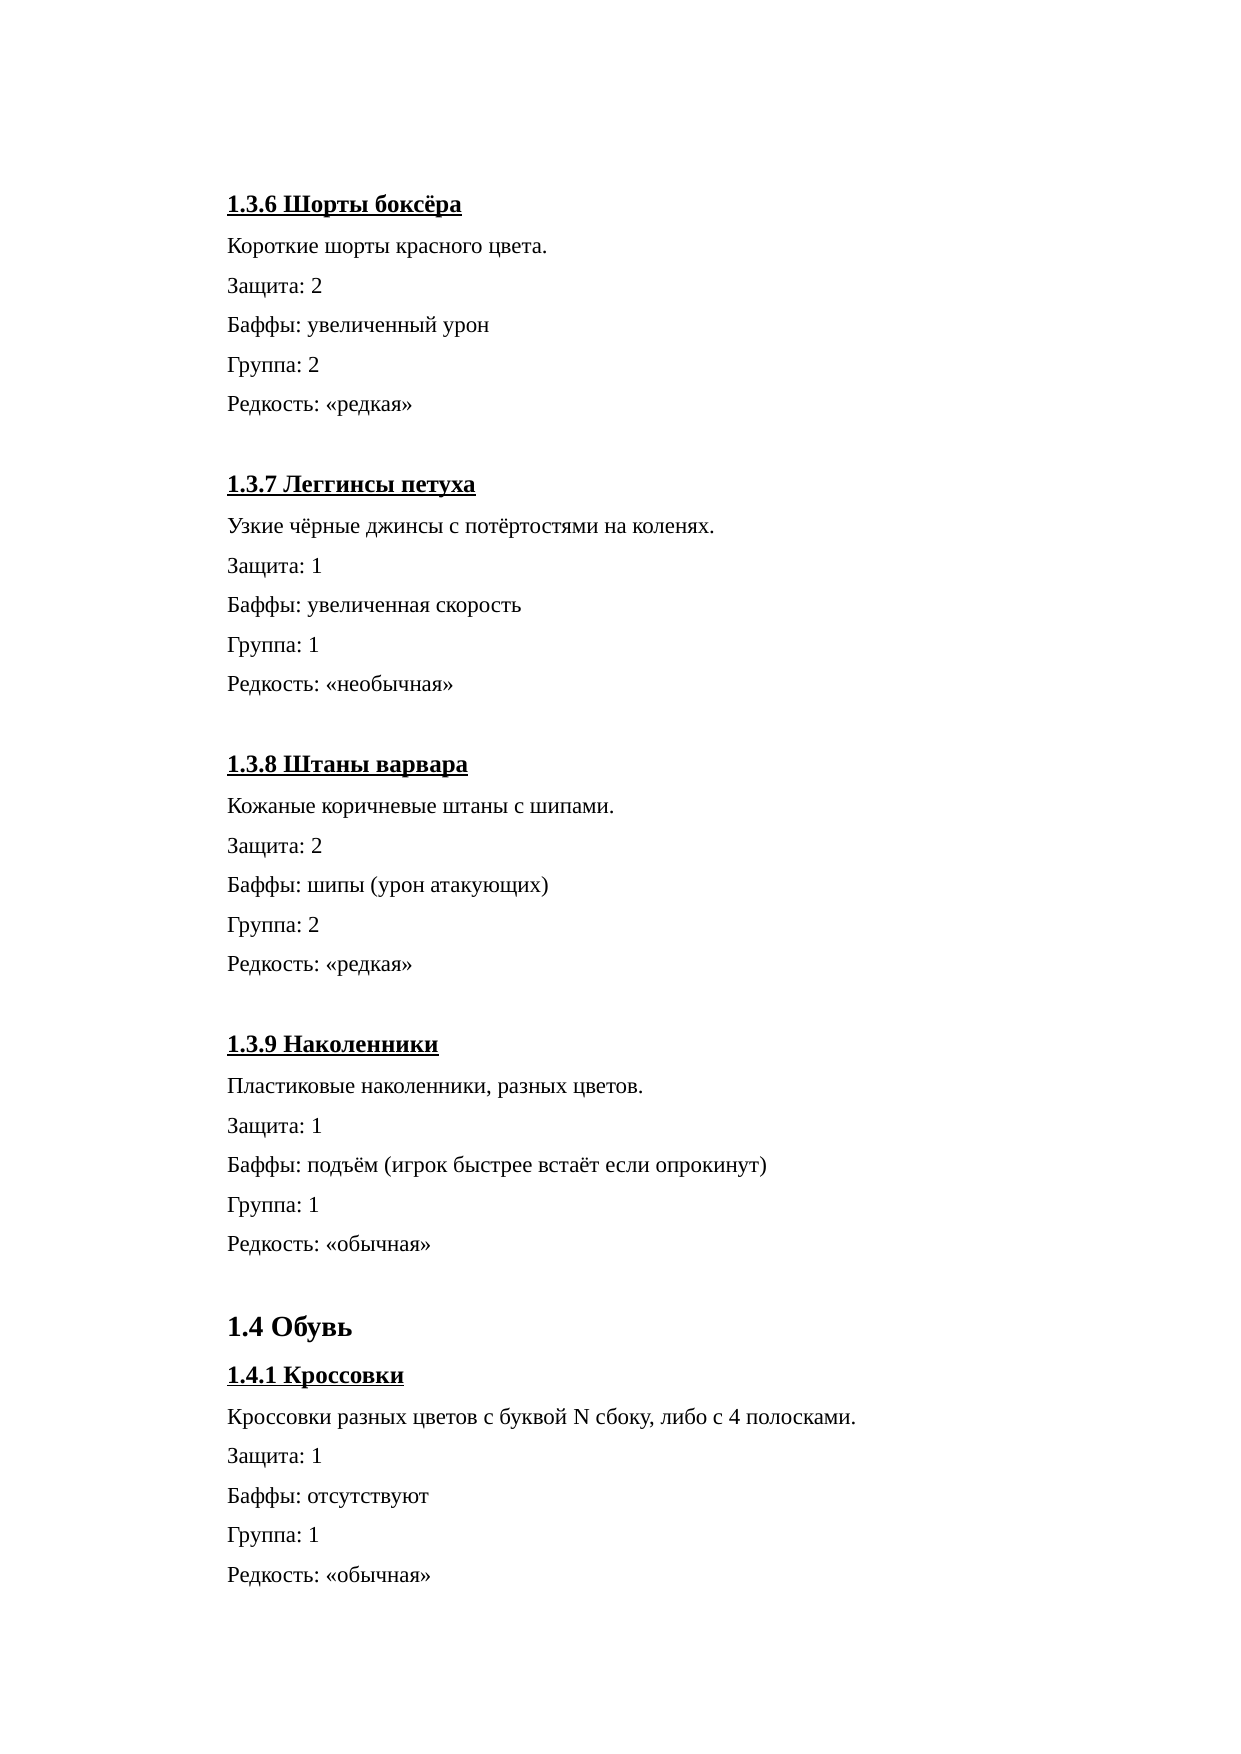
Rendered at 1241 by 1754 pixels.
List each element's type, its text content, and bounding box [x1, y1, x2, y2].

text Баффы: подъём (игрок быстрее встаёт если опрокинут) [150, 1152, 1090, 1178]
text Кроссовки разных цветов с буквой N сбоку, либо с 4 полосками. [150, 1403, 1090, 1429]
text Пластиковые наколенники, разных цветов. [150, 1073, 1090, 1099]
text Группа: 2 [150, 911, 1090, 937]
text Группа: 1 [150, 1521, 1090, 1548]
text Защита: 2 [150, 272, 1090, 298]
text Баффы: отсутствуют [150, 1482, 1090, 1508]
text Группа: 1 [150, 631, 1090, 657]
text Узкие чёрные джинсы с потёртостями на коленях. [150, 513, 1090, 539]
text Баффы: шипы (урон атакующих) [150, 872, 1090, 898]
text Редкость: «обычная» [150, 1231, 1090, 1257]
text Редкость: «редкая» [150, 951, 1090, 977]
text Короткие шорты красного цвета. [150, 233, 1090, 259]
text 1.3.8 Штаны варвара [150, 749, 1090, 778]
text Баффы: увеличенный урон [150, 312, 1090, 338]
text 1.4 Обувь [150, 1309, 1090, 1343]
text Кожаные коричневые штаны с шипами. [150, 793, 1090, 819]
text Защита: 1 [150, 1442, 1090, 1469]
text Защита: 2 [150, 832, 1090, 858]
text Защита: 1 [150, 1112, 1090, 1138]
text 1.3.9 Наколенники [150, 1029, 1090, 1058]
text 1.3.7 Леггинсы петуха [150, 469, 1090, 498]
text Редкость: «редкая» [150, 391, 1090, 417]
text Группа: 2 [150, 351, 1090, 377]
text Редкость: «необычная» [150, 671, 1090, 697]
text 1.4.1 Кроссовки [150, 1360, 1090, 1388]
text 1.3.6 Шорты боксёра [150, 189, 1090, 218]
text Редкость: «обычная» [150, 1561, 1090, 1587]
text Защита: 1 [150, 552, 1090, 578]
text Группа: 1 [150, 1191, 1090, 1217]
text Баффы: увеличенная скорость [150, 592, 1090, 618]
